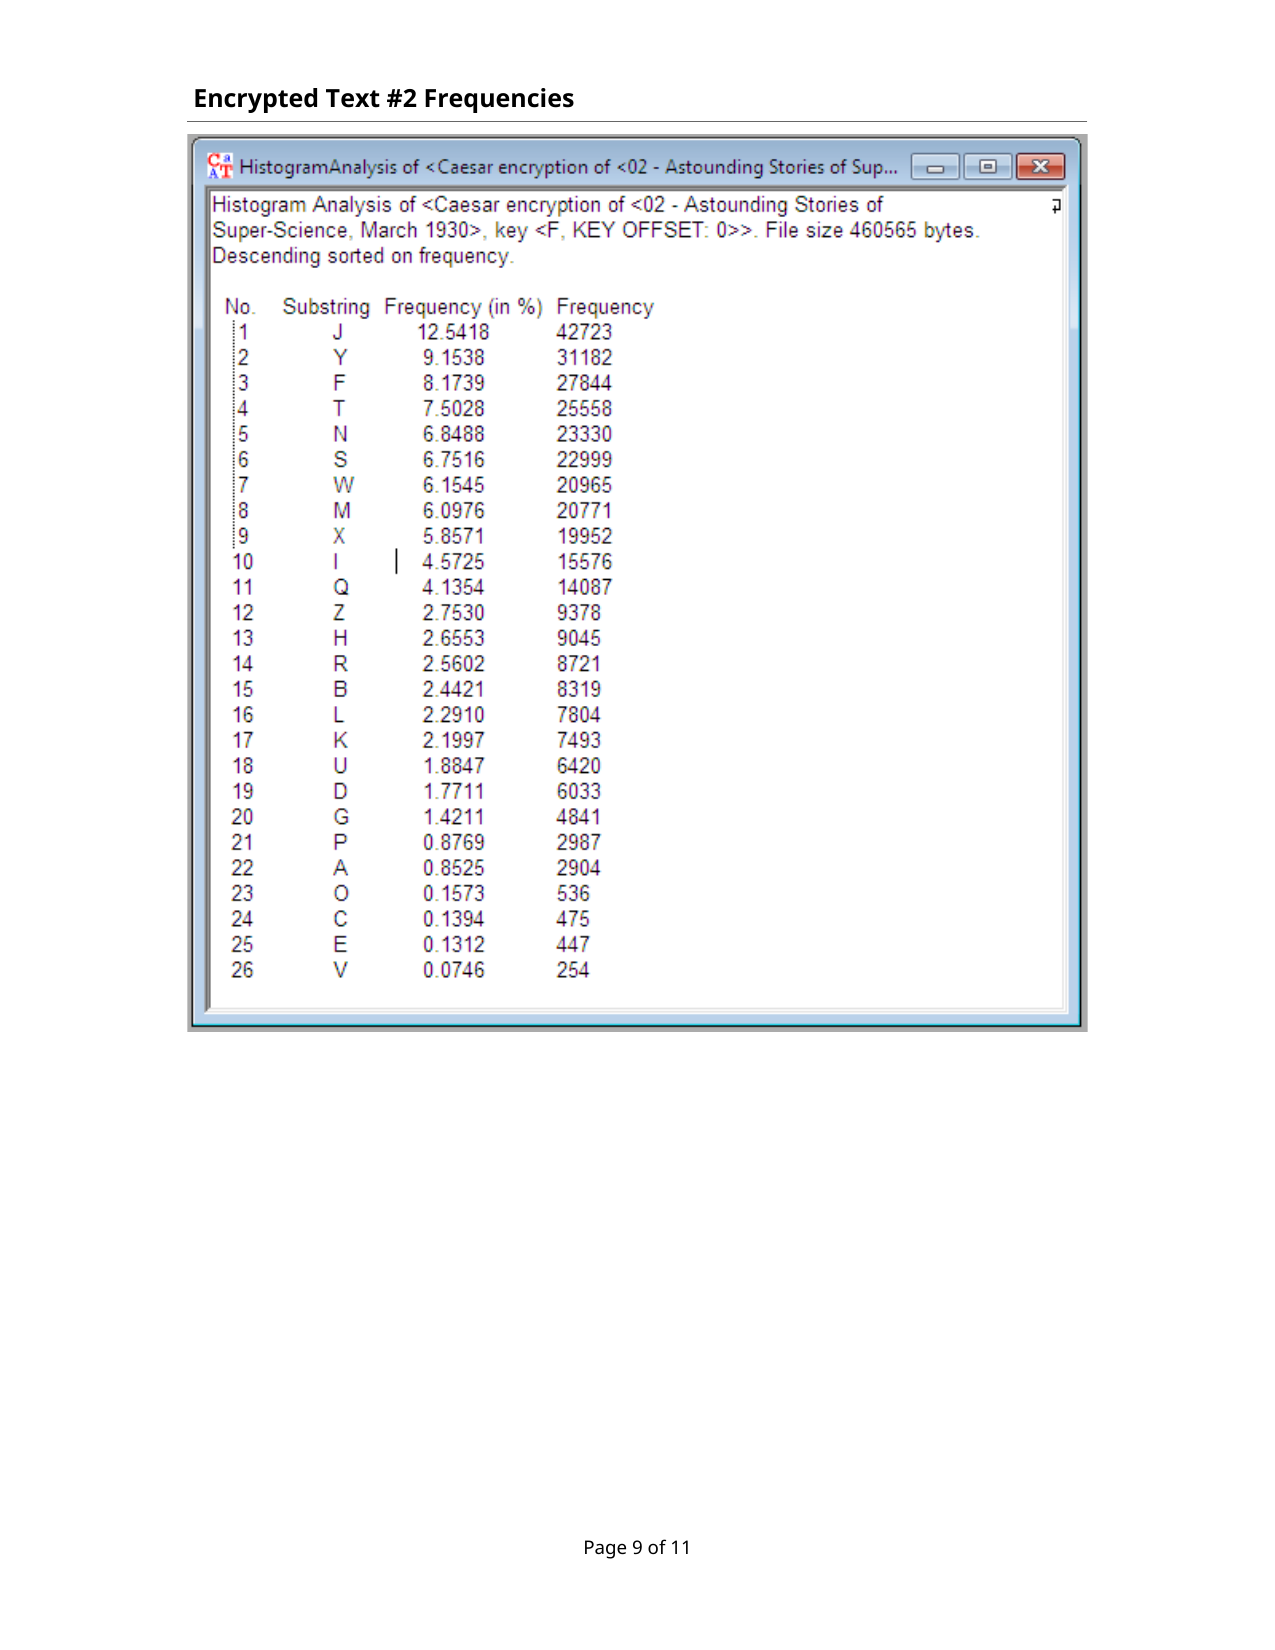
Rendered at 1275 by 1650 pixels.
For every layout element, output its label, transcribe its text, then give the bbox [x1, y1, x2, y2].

picture [187, 134, 1088, 1032]
subtitle Encrypted Text #2 Frequencies [187, 75, 1087, 121]
